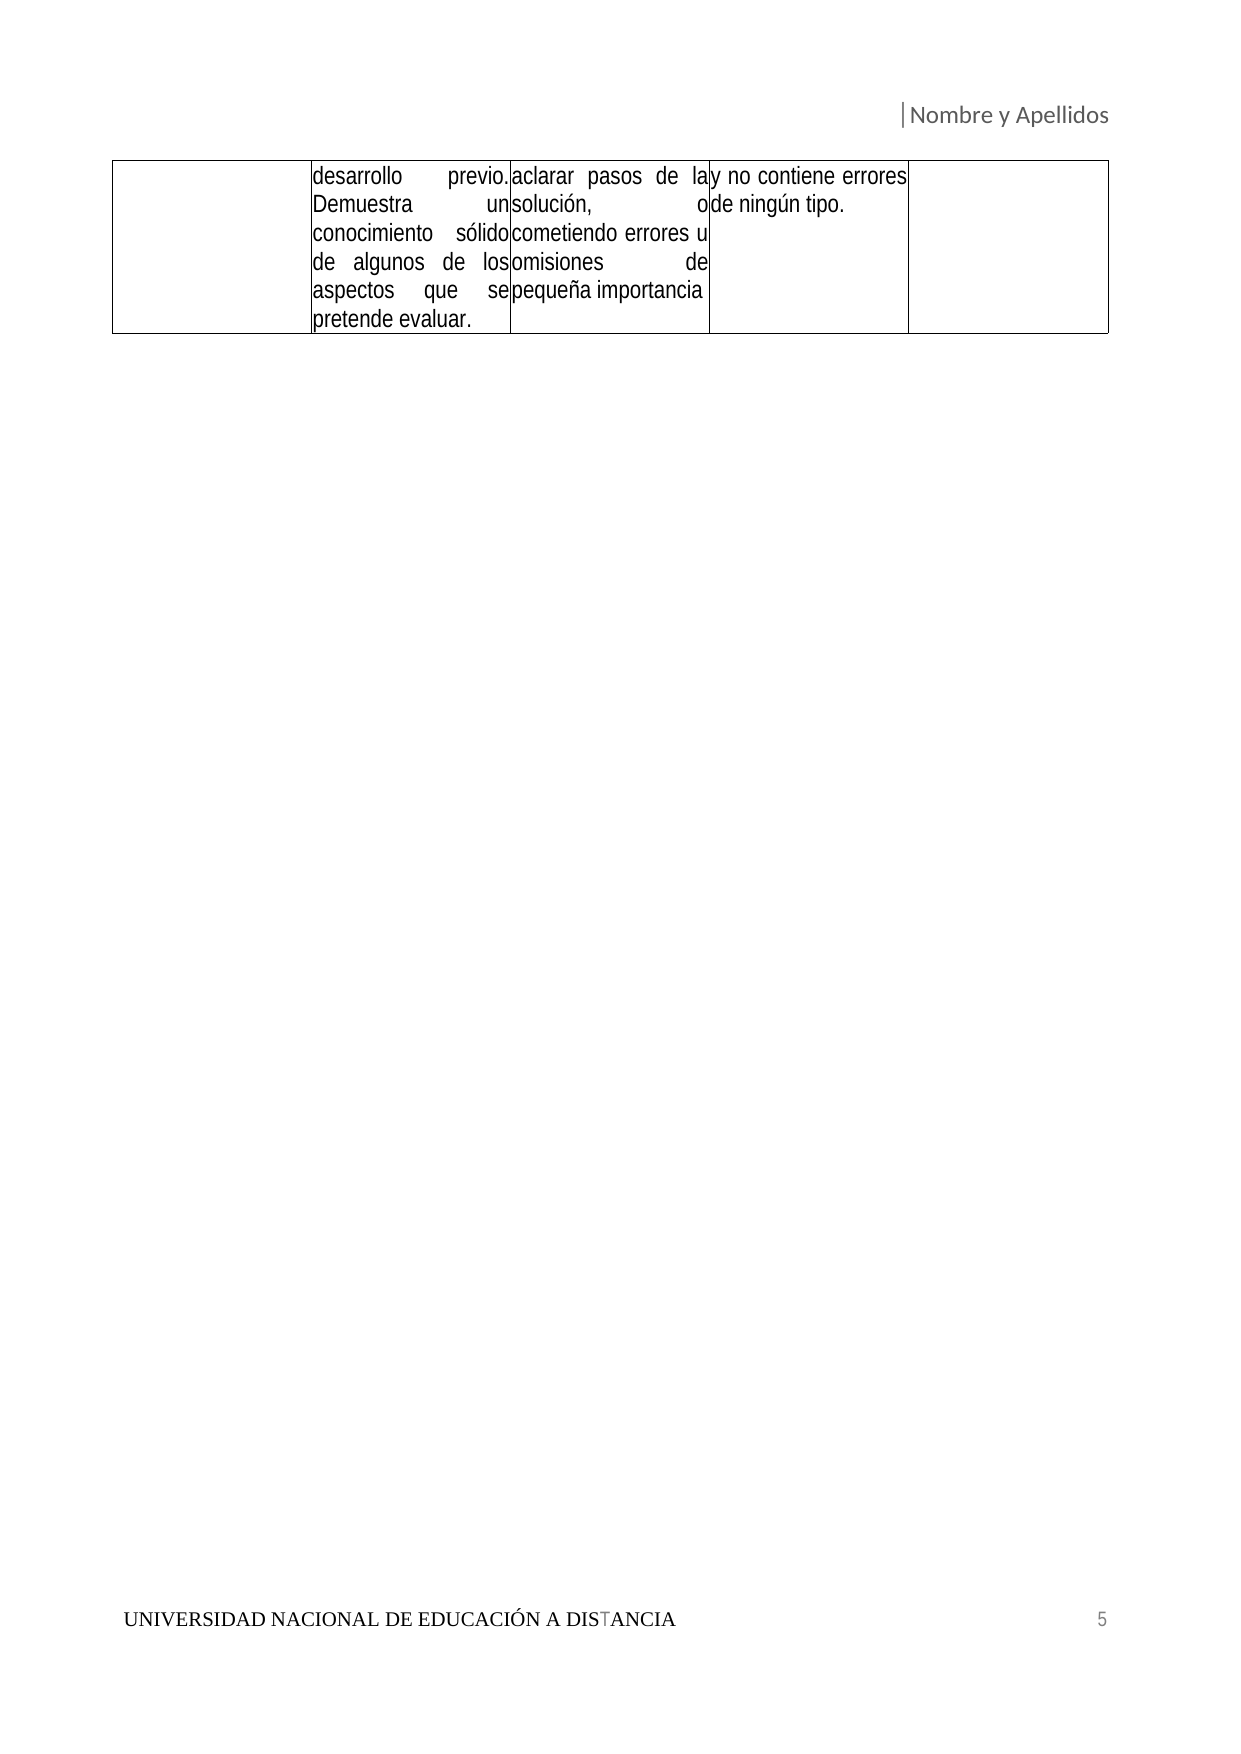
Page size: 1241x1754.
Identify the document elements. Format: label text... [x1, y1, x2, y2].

table_cell desarrollo previo. Demuestra un conocimiento sólido de algunos de los aspectos que se pretende evaluar. [312, 161, 510, 333]
table_cell [113, 161, 311, 333]
table_cell y no contiene errores de ningún tipo. [710, 161, 908, 333]
table_cell aclarar pasos de la solución, o cometiendo errores u omisiones de pequeña importancia [511, 161, 709, 333]
table_cell [909, 161, 1108, 333]
